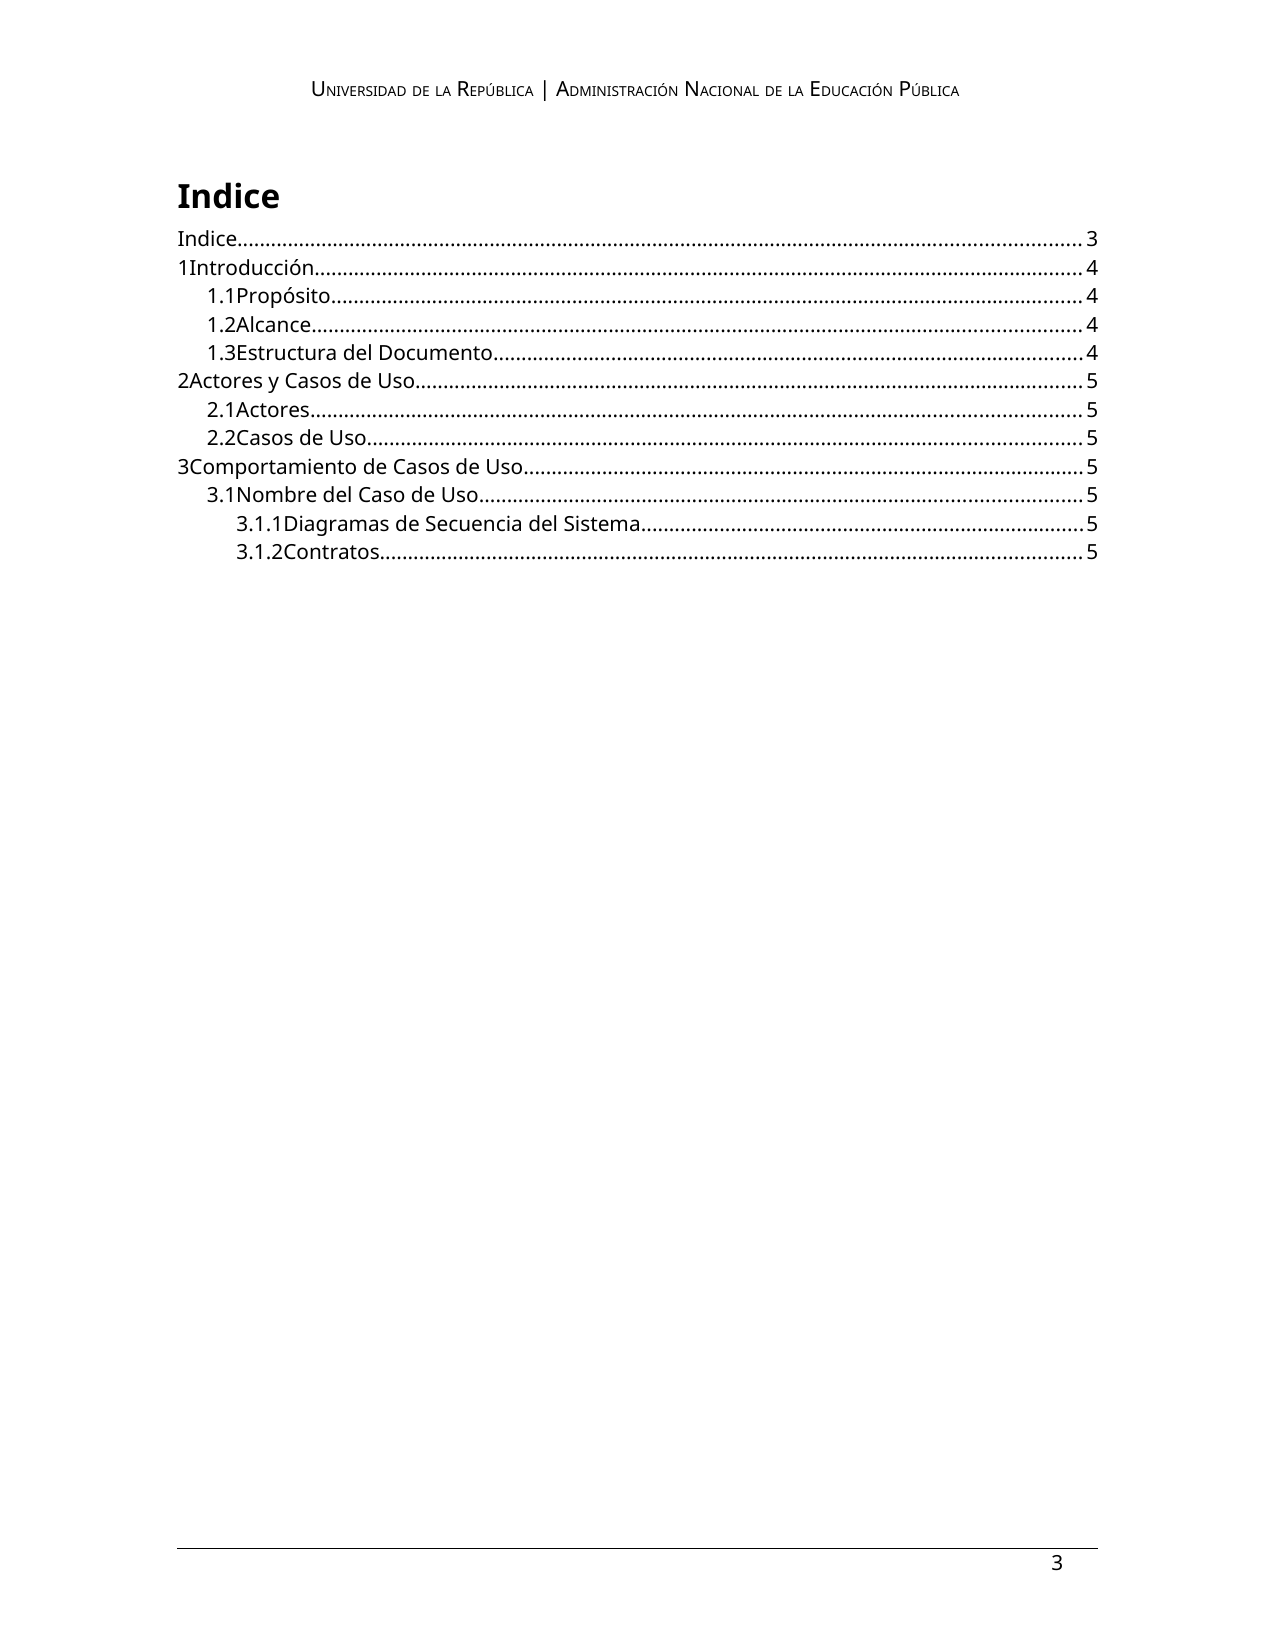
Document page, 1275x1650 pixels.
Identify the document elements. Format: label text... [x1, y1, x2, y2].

text 3.1.1Diagramas de Secuencia del Sistema 5 [236, 509, 1098, 537]
text 1.1Propósito 4 [207, 281, 1098, 310]
text 3.1Nombre del Caso de Uso 5 [207, 480, 1098, 509]
text 3.1.2Contratos 5 [236, 537, 1098, 566]
text 1.3Estructura del Documento 4 [207, 338, 1098, 367]
text 2Actores y Casos de Uso 5 [177, 367, 1098, 395]
text 2.1Actores 5 [207, 395, 1098, 423]
text 3Comportamiento de Casos de Uso 5 [177, 452, 1098, 480]
text 1Introducción 4 [177, 253, 1098, 281]
text 1.2Alcance 4 [207, 310, 1098, 338]
text Indice 3 [177, 224, 1098, 253]
text 2.2Casos de Uso 5 [207, 423, 1098, 452]
subtitle Indice [177, 173, 1098, 218]
